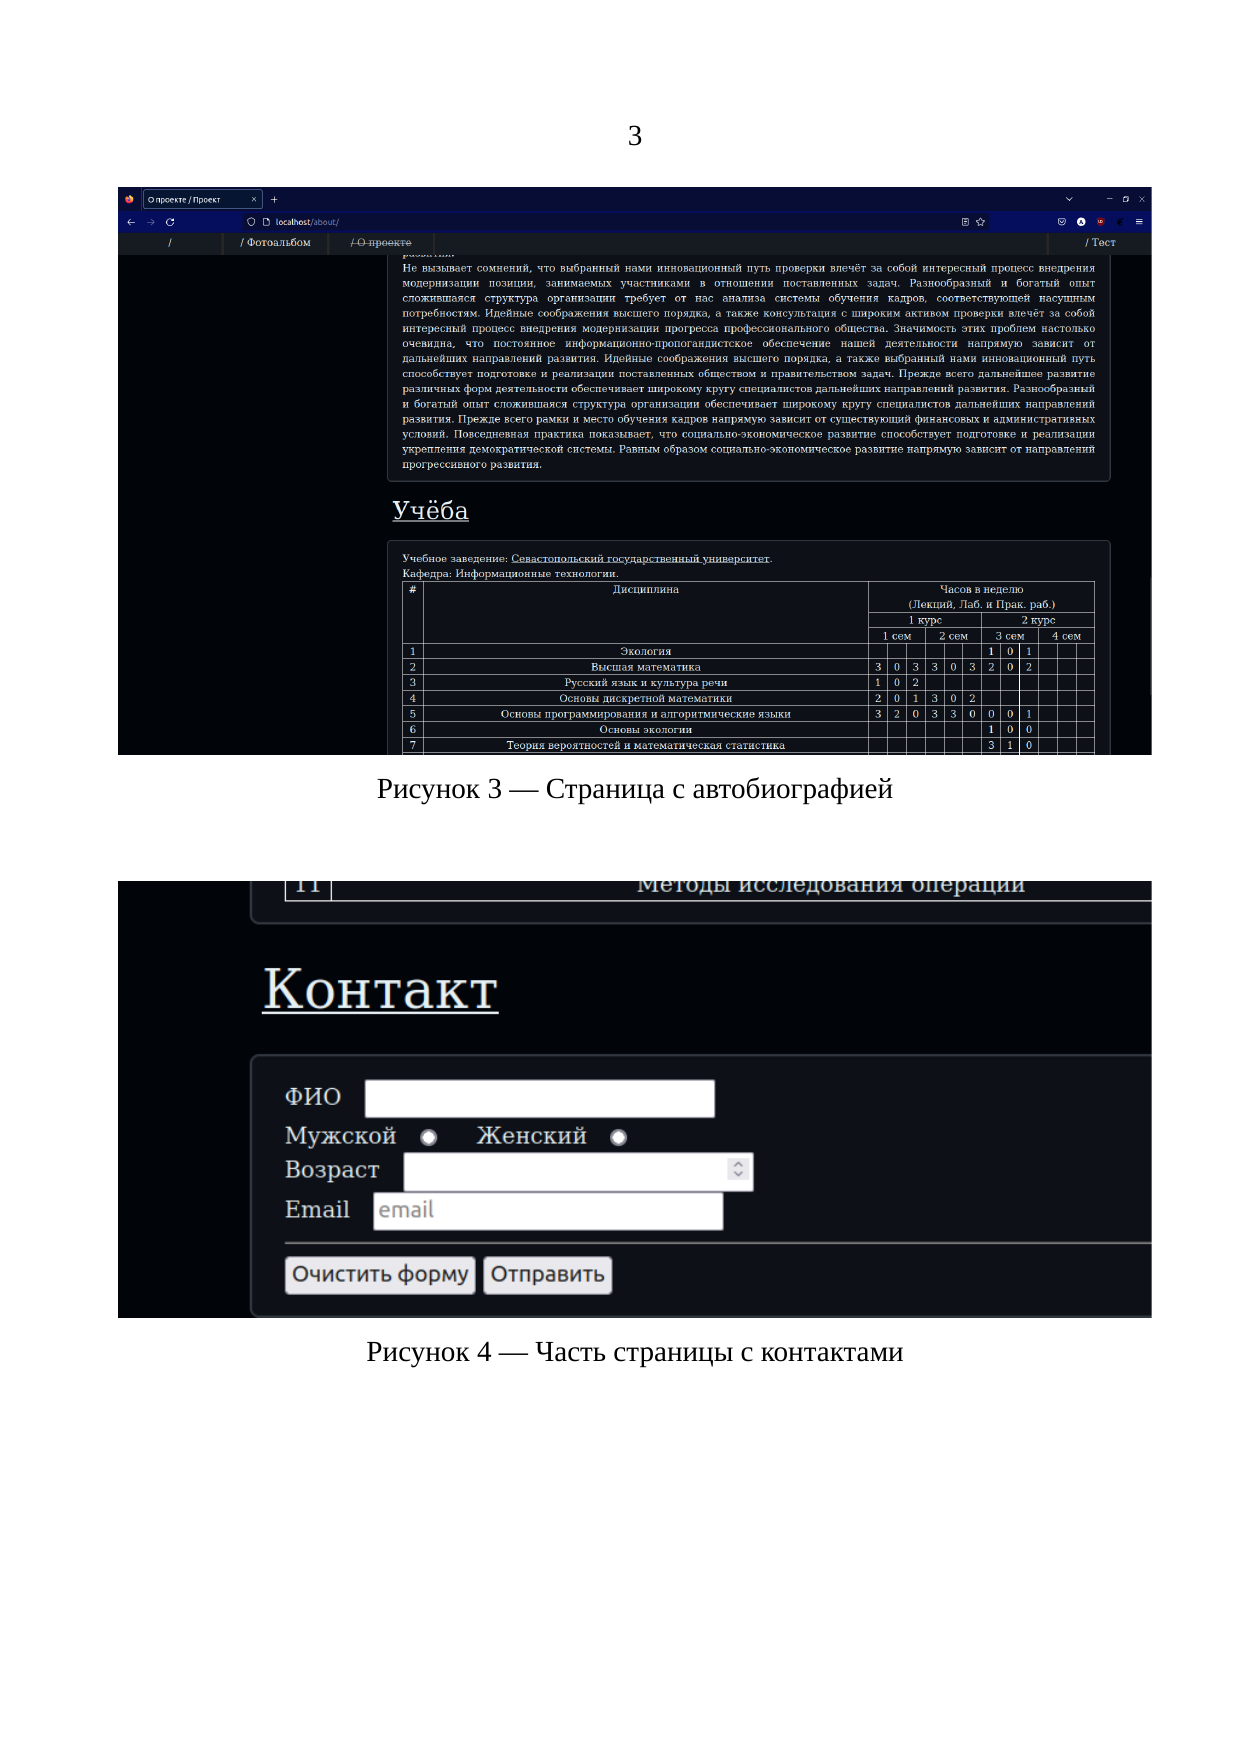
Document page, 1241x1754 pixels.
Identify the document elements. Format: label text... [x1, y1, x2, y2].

text Рисунок 3 — Страница с автобиографией [118, 755, 1152, 805]
picture [118, 187, 1152, 755]
text Рисунок 4 — Часть страницы с контактами [118, 1318, 1152, 1368]
picture [118, 881, 1152, 1318]
